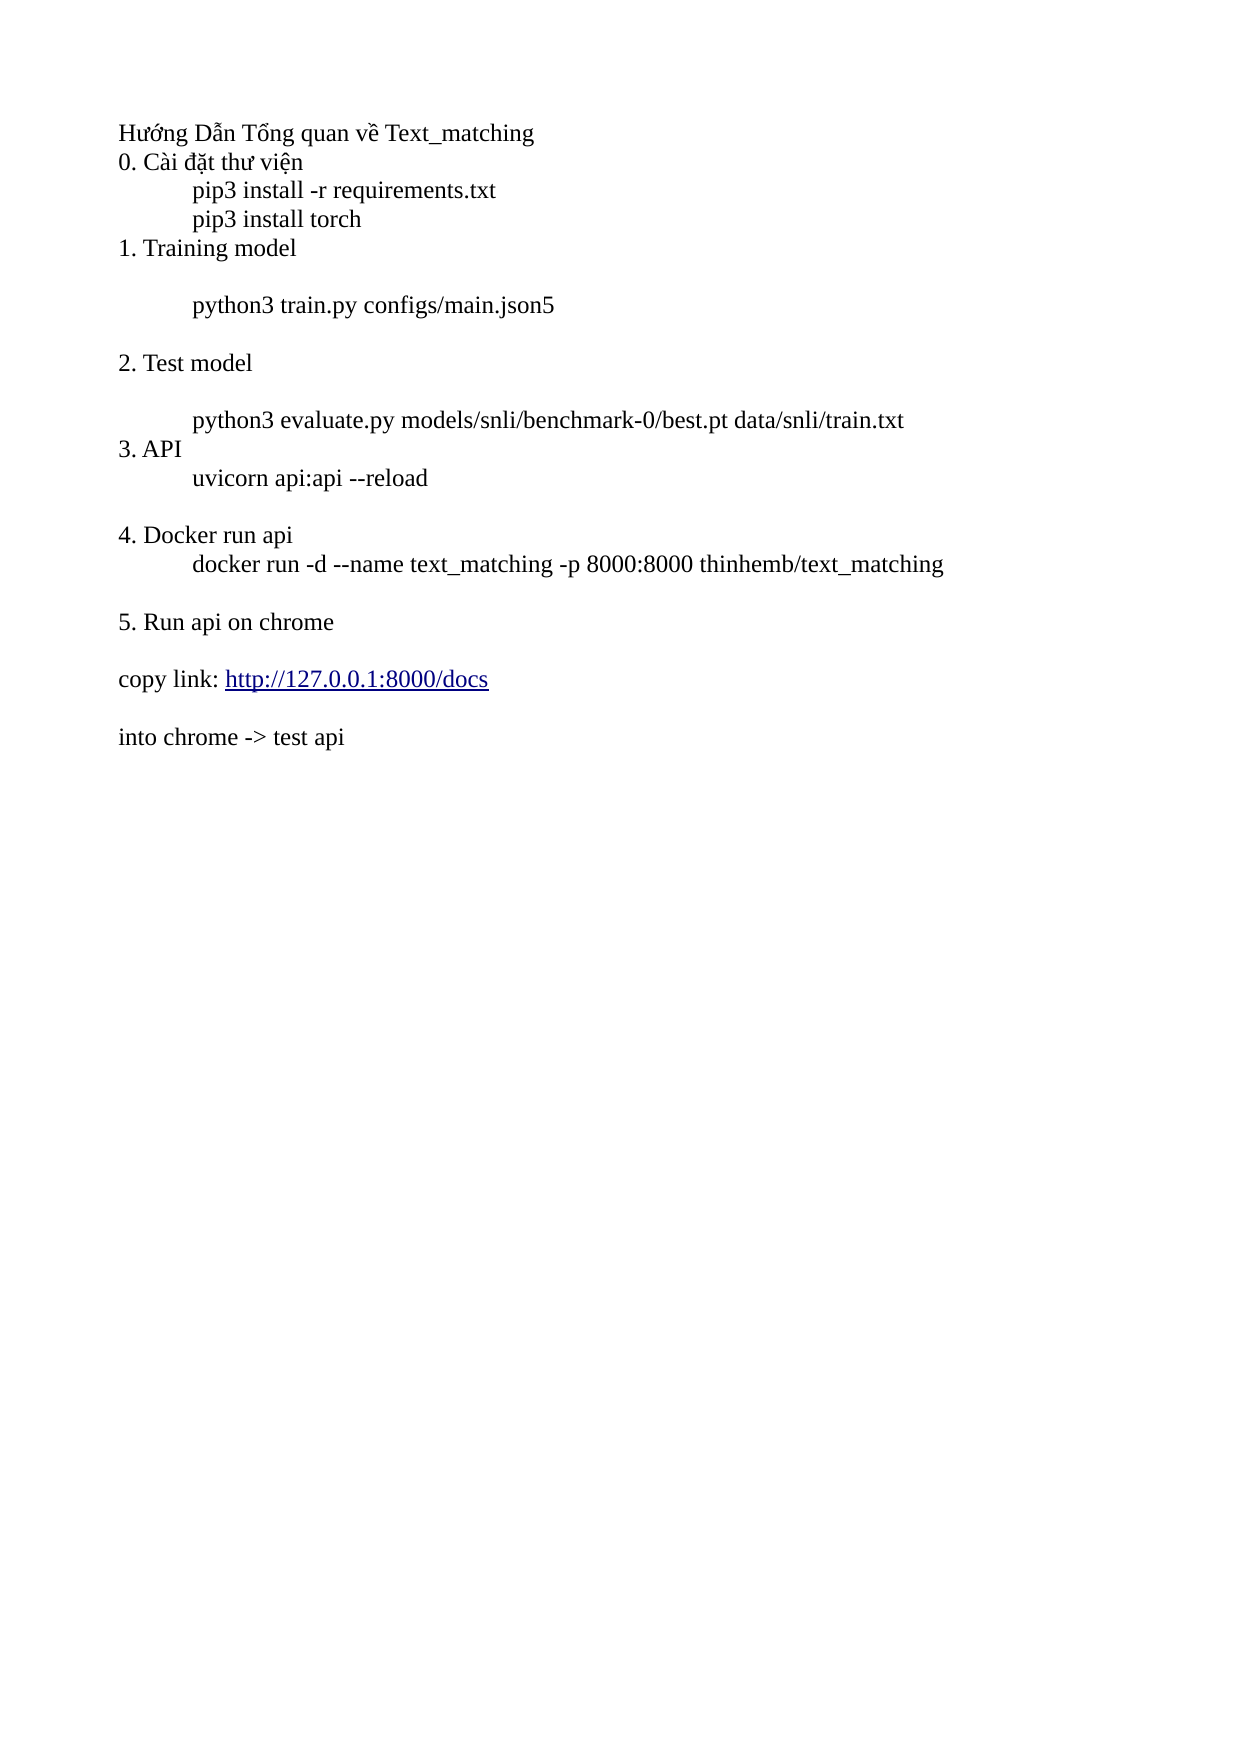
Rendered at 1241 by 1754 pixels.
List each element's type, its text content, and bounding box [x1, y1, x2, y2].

text 5. Run api on chrome [118, 607, 1122, 636]
text 4. Docker run api [118, 521, 1122, 549]
text python3 evaluate.py models/snli/benchmark-0/best.pt data/snli/train.txt [118, 406, 1122, 434]
text into chrome -> test api [118, 722, 1122, 751]
text 3. API [118, 434, 1122, 463]
text python3 train.py configs/main.json5 [118, 291, 1122, 319]
text uvicorn api:api --reload [118, 463, 1122, 492]
text 2. Test model [118, 348, 1122, 377]
text 0. Cài đặt thư viện [118, 147, 1122, 176]
text copy link: http://127.0.0.1:8000/docs [118, 664, 1122, 693]
text docker run -d --name text_matching -p 8000:8000 thinhemb/text_matching [118, 549, 1122, 578]
text 1. Training model [118, 233, 1122, 262]
text Hướng Dẫn Tổng quan về Text_matching [118, 118, 1122, 147]
text pip3 install -r requirements.txt [118, 176, 1122, 204]
text pip3 install torch [118, 204, 1122, 233]
